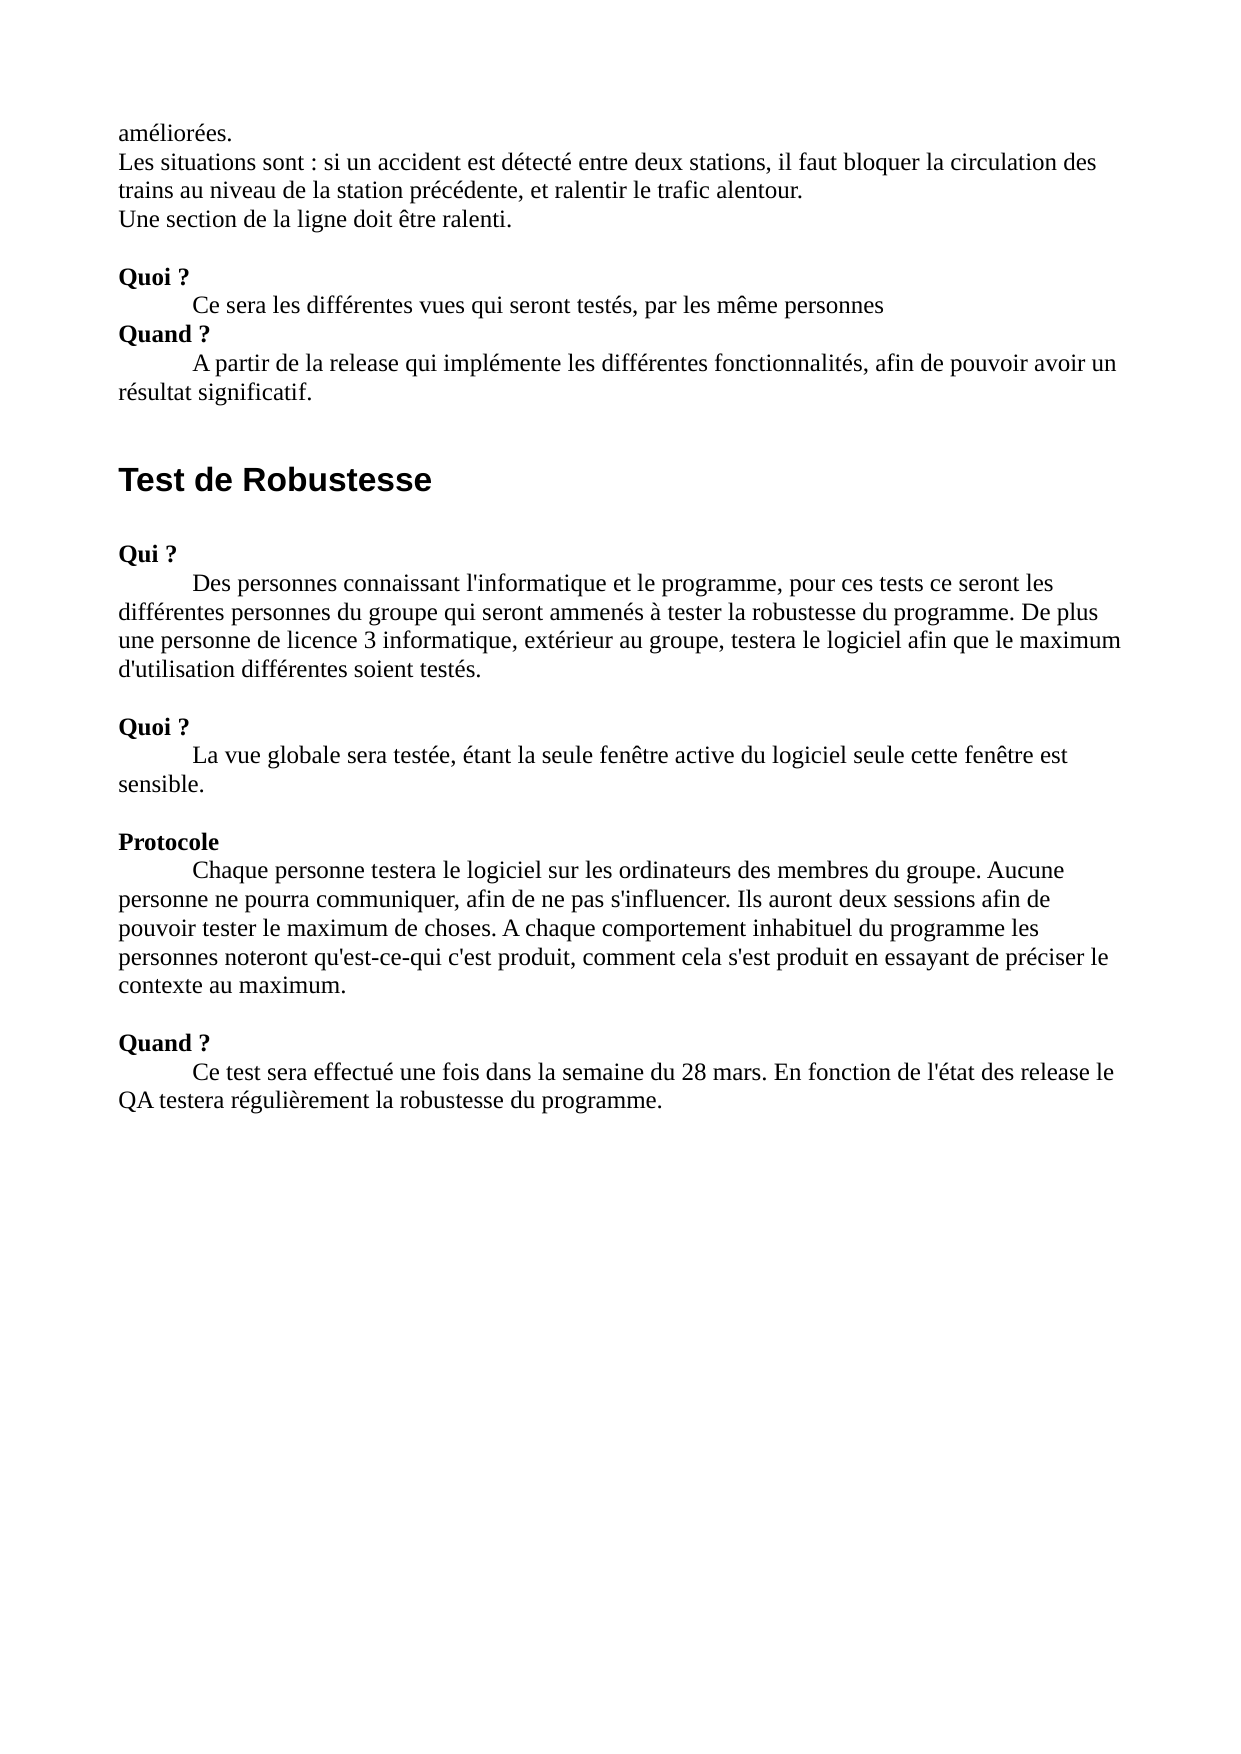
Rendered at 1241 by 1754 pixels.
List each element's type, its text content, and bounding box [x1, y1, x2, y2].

text Quand ? [118, 1028, 1122, 1057]
text Quand ? [118, 319, 1122, 348]
subtitle Test de Robustesse [118, 459, 1122, 498]
text Quoi ? [118, 712, 1122, 741]
text A partir de la release qui implémente les différentes fonctionnalités, afin de pouvoir avoir un résultat significatif. [118, 348, 1122, 406]
text Une section de la ligne doit être ralenti. [118, 204, 1122, 233]
text Qui ? [118, 539, 1122, 568]
text La vue globale sera testée, étant la seule fenêtre active du logiciel seule cette fenêtre est sensible. [118, 741, 1122, 798]
text Ce sera les différentes vues qui seront testés, par les même personnes [118, 291, 1122, 319]
text Les situations sont : si un accident est détecté entre deux stations, il faut bloquer la circulation des trains au niveau de la station précédente, et ralentir le trafic alentour. [118, 147, 1122, 204]
text Des personnes connaissant l'informatique et le programme, pour ces tests ce seront les différentes personnes du groupe qui seront ammenés à tester la robustesse du programme. De plus une personne de licence 3 informatique, extérieur au groupe, testera le logiciel afin que le maximum d'utilisation différentes soient testés. [118, 568, 1122, 683]
text Chaque personne testera le logiciel sur les ordinateurs des membres du groupe. Aucune personne ne pourra communiquer, afin de ne pas s'influencer. Ils auront deux sessions afin de pouvoir tester le maximum de choses. A chaque comportement inhabituel du programme les personnes noteront qu'est-ce-qui c'est produit, comment cela s'est produit en essayant de préciser le contexte au maximum. [118, 856, 1122, 999]
text Quoi ? [118, 262, 1122, 291]
text Ce test sera effectué une fois dans la semaine du 28 mars. En fonction de l'état des release le QA testera régulièrement la robustesse du programme. [118, 1057, 1122, 1114]
text Protocole [118, 827, 1122, 856]
text améliorées. [118, 118, 1122, 147]
